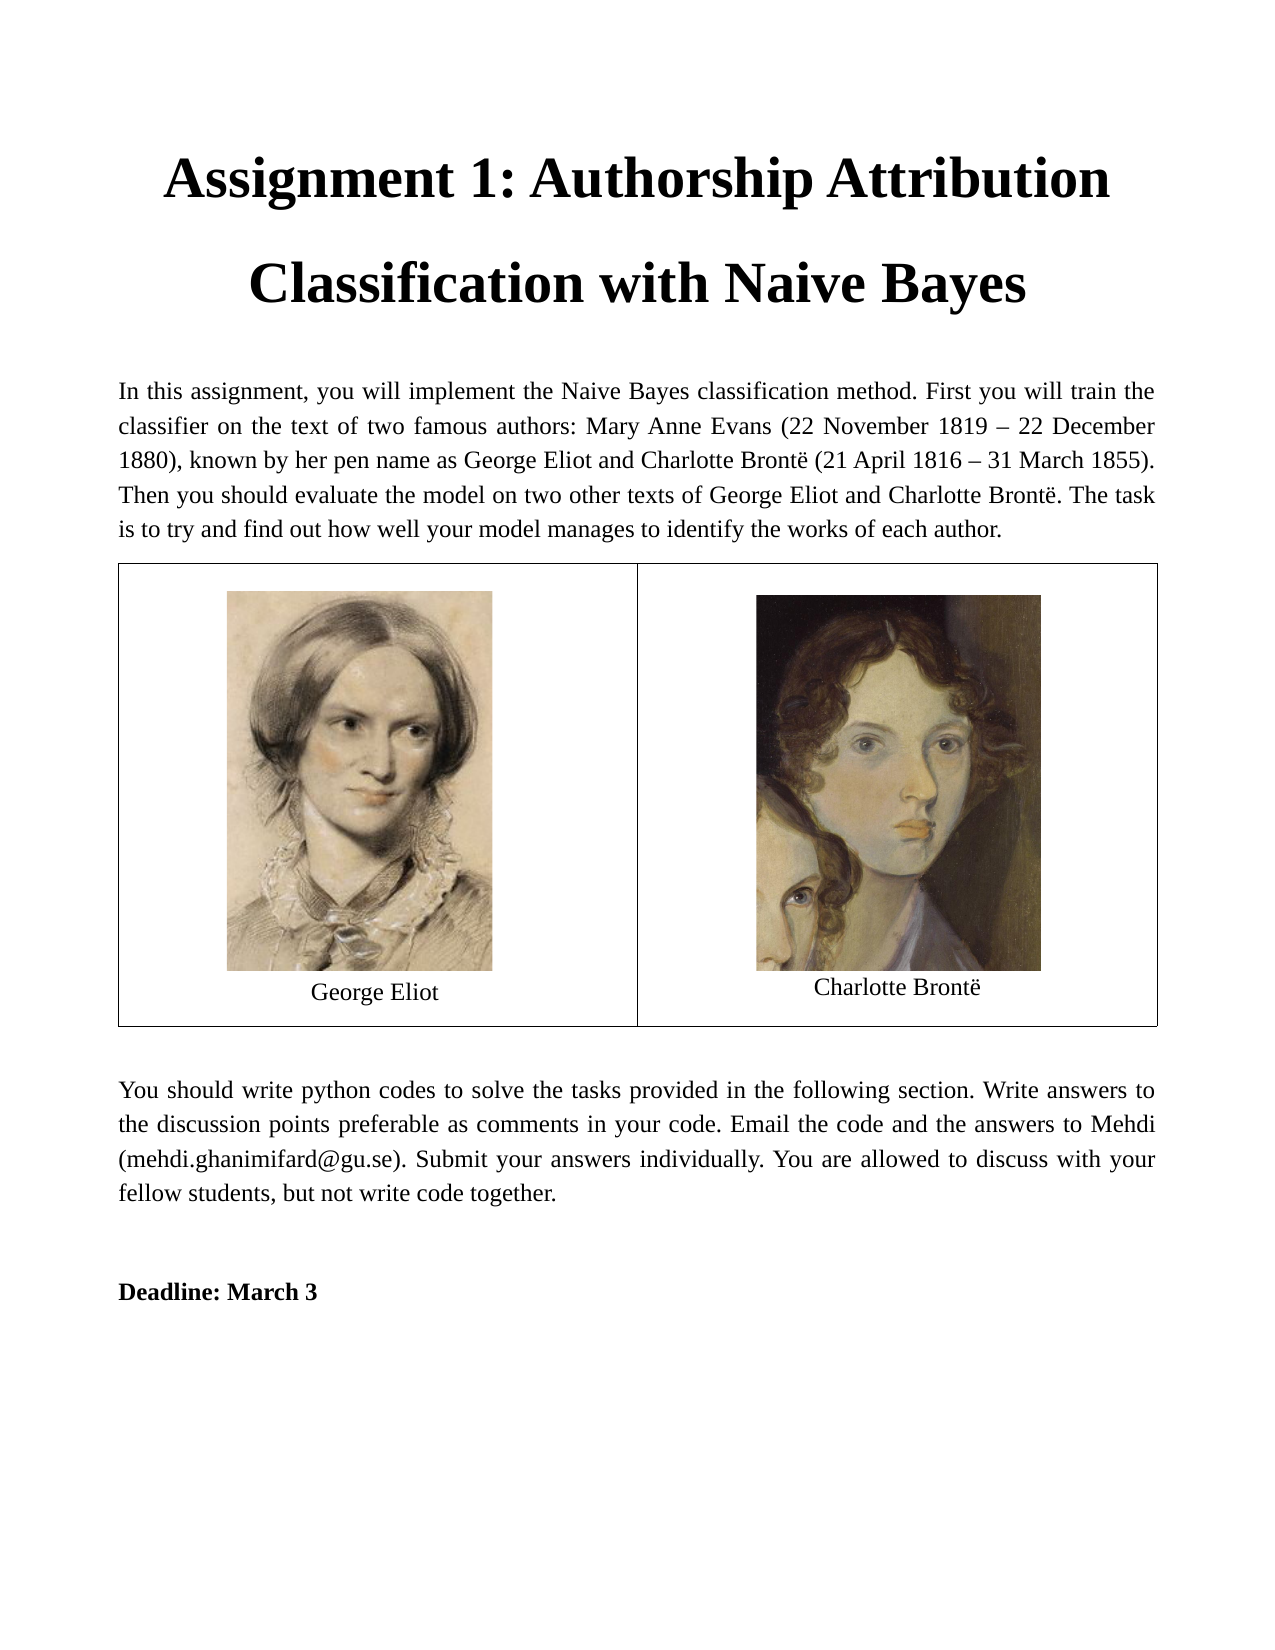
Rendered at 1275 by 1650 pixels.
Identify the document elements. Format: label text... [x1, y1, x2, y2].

picture [756, 595, 1041, 971]
text In this assignment, you will implement the Naive Bayes classification method. First you will train the classifier on the text of two famous authors: Mary Anne Evans (22 November 1819 – 22 December 1880), known by her pen name as George Eliot and Charlotte Brontë (21 April 1816 – 31 March 1855). Then you should evaluate the model on two other texts of George Eliot and Charlotte Brontë. The task is to try and find out how well your model manages to identify the works of each author. [118, 376, 1157, 543]
title Classification with Naive Bayes [118, 248, 1157, 315]
text You should write python codes to solve the tasks provided in the following section. Write answers to the discussion points preferable as comments in your code. Email the code and the answers to Mehdi (mehdi.ghanimifard@gu.se). Submit your answers individually. You are allowed to discuss with your fellow students, but not write code together. [118, 1075, 1157, 1207]
text Deadline: March 3 [118, 1277, 1157, 1305]
table_header Charlotte Brontë [638, 564, 1157, 1026]
table_header George Eliot [119, 564, 637, 1026]
title Assignment 1: Authorship Attribution [118, 143, 1157, 210]
picture [226, 591, 493, 971]
